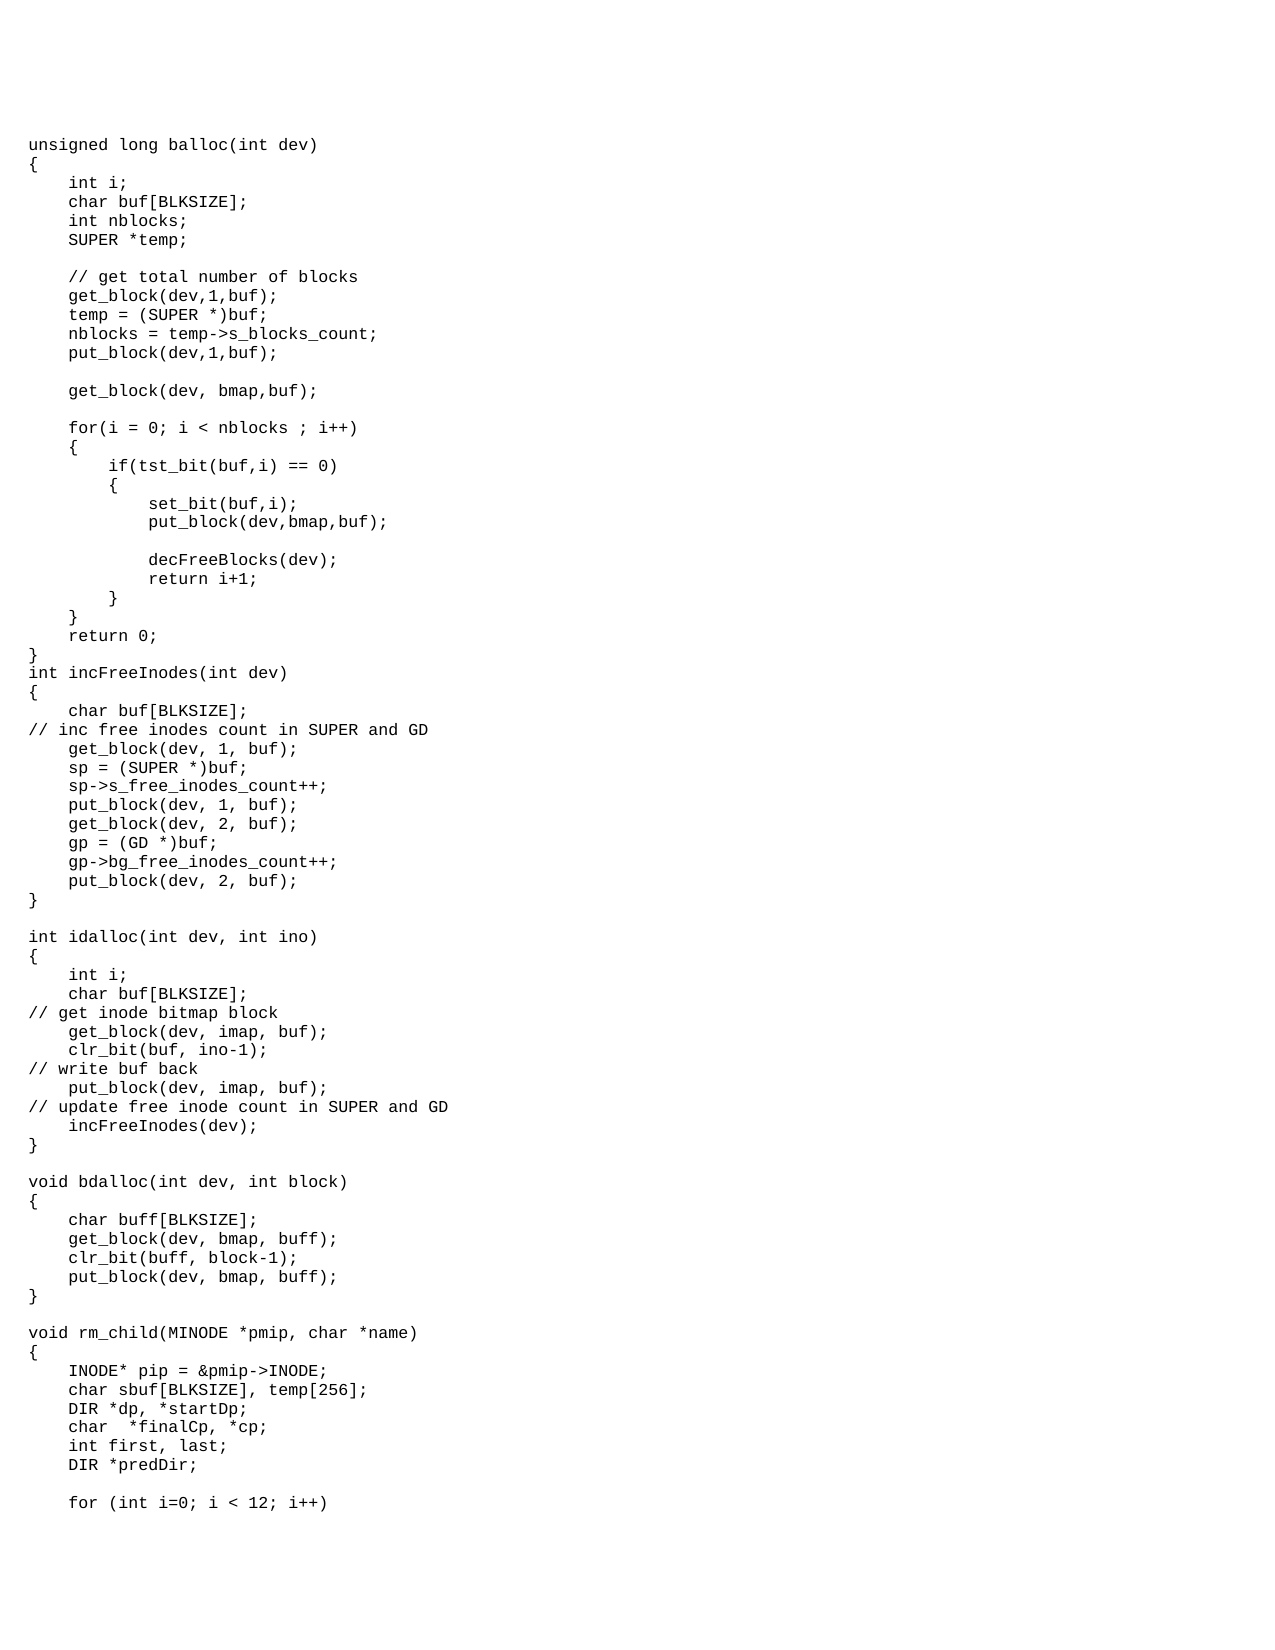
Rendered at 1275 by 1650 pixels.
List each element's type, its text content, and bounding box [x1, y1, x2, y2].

text } [28, 1287, 1219, 1306]
text // get total number of blocks [28, 269, 1219, 288]
text char buff[BLKSIZE]; [28, 1212, 1219, 1231]
text int incFreeInodes(int dev) [28, 665, 1219, 684]
text get_block(dev, bmap, buff); [28, 1231, 1219, 1249]
text DIR *predDir; [28, 1457, 1219, 1476]
text nblocks = temp->s_blocks_count; [28, 326, 1219, 344]
text incFreeInodes(dev); [28, 1117, 1219, 1136]
text get_block(dev,1,buf); [28, 288, 1219, 307]
text return i+1; [28, 571, 1219, 589]
text int i; [28, 175, 1219, 193]
text temp = (SUPER *)buf; [28, 307, 1219, 326]
text // get inode bitmap block [28, 1004, 1219, 1023]
text char buf[BLKSIZE]; [28, 193, 1219, 212]
text INODE* pip = &pmip->INODE; [28, 1362, 1219, 1381]
text { [28, 948, 1219, 967]
text put_block(dev, 1, buf); [28, 797, 1219, 816]
text int first, last; [28, 1438, 1219, 1457]
text for (int i=0; i < 12; i++) [28, 1494, 1219, 1513]
text char sbuf[BLKSIZE], temp[256]; [28, 1381, 1219, 1400]
text { [28, 156, 1219, 175]
text int nblocks; [28, 212, 1219, 231]
text // update free inode count in SUPER and GD [28, 1098, 1219, 1117]
text put_block(dev, imap, buf); [28, 1080, 1219, 1098]
text sp = (SUPER *)buf; [28, 759, 1219, 778]
text if(tst_bit(buf,i) == 0) [28, 457, 1219, 476]
text // inc free inodes count in SUPER and GD [28, 721, 1219, 740]
text } [28, 589, 1219, 608]
text { [28, 439, 1219, 457]
text { [28, 1344, 1219, 1362]
text } [28, 608, 1219, 627]
text } [28, 646, 1219, 665]
text return 0; [28, 627, 1219, 646]
text sp->s_free_inodes_count++; [28, 778, 1219, 797]
text DIR *dp, *startDp; [28, 1400, 1219, 1419]
text for(i = 0; i < nblocks ; i++) [28, 420, 1219, 439]
text put_block(dev, bmap, buff); [28, 1268, 1219, 1287]
text get_block(dev, 2, buf); [28, 816, 1219, 834]
text { [28, 684, 1219, 703]
text char buf[BLKSIZE]; [28, 985, 1219, 1004]
text void rm_child(MINODE *pmip, char *name) [28, 1325, 1219, 1344]
text void bdalloc(int dev, int block) [28, 1174, 1219, 1193]
text char *finalCp, *cp; [28, 1419, 1219, 1438]
text put_block(dev,bmap,buf); [28, 514, 1219, 533]
text get_block(dev, bmap,buf); [28, 382, 1219, 401]
text gp = (GD *)buf; [28, 834, 1219, 853]
text SUPER *temp; [28, 231, 1219, 250]
text get_block(dev, imap, buf); [28, 1023, 1219, 1042]
text gp->bg_free_inodes_count++; [28, 853, 1219, 872]
text get_block(dev, 1, buf); [28, 740, 1219, 759]
text put_block(dev, 2, buf); [28, 872, 1219, 891]
text unsigned long balloc(int dev) [28, 137, 1219, 156]
text clr_bit(buf, ino-1); [28, 1042, 1219, 1061]
text } [28, 891, 1219, 910]
text { [28, 1193, 1219, 1212]
text char buf[BLKSIZE]; [28, 703, 1219, 721]
text put_block(dev,1,buf); [28, 344, 1219, 363]
text { [28, 476, 1219, 495]
text int idalloc(int dev, int ino) [28, 929, 1219, 948]
text decFreeBlocks(dev); [28, 552, 1219, 571]
text clr_bit(buff, block-1); [28, 1249, 1219, 1268]
text } [28, 1136, 1219, 1155]
text set_bit(buf,i); [28, 495, 1219, 514]
text // write buf back [28, 1061, 1219, 1080]
text int i; [28, 967, 1219, 985]
